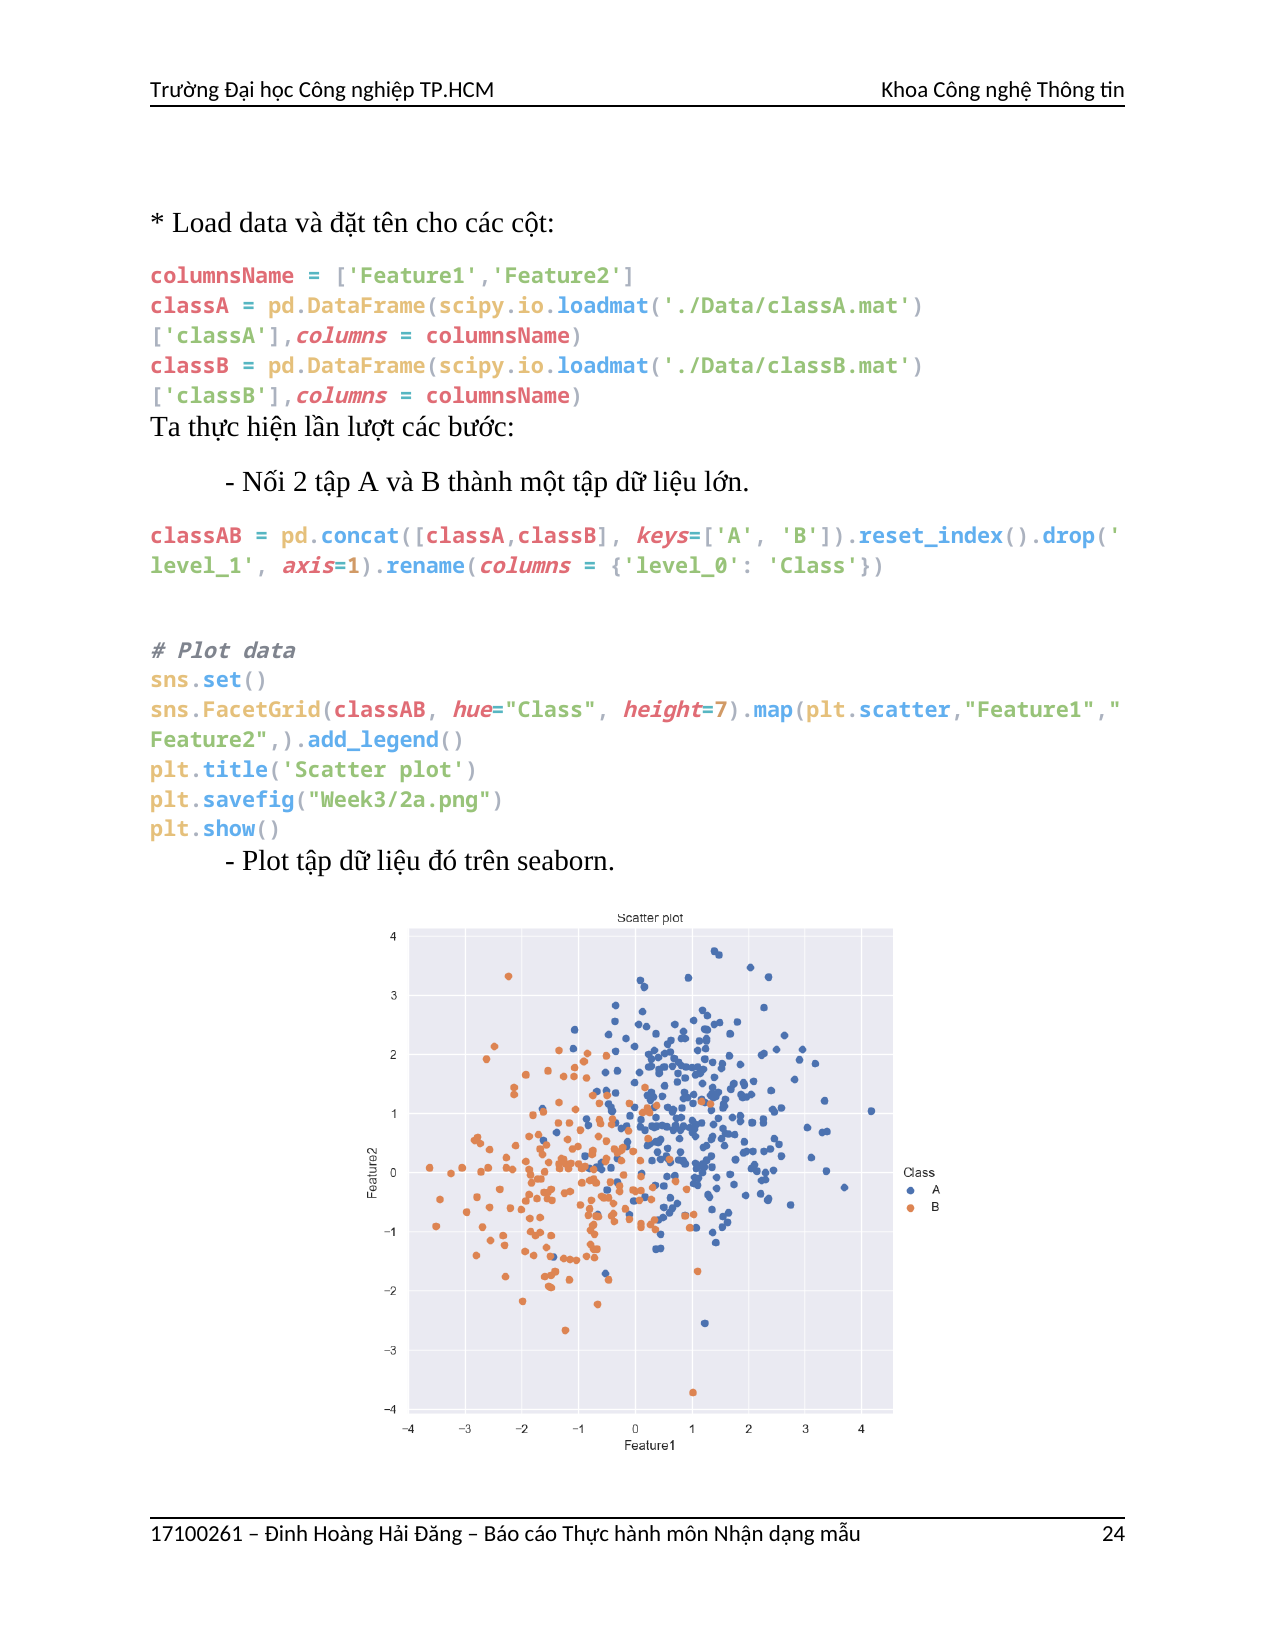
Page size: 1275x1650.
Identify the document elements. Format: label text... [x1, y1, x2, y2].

table_header classAB = pd.concat([classA,classB], keys=['A', 'B']).reset_index().drop('level_1', axis=1).rename(columns = {'level_0': 'Class'}) [150, 520, 1125, 579]
text Ta thực hiện lần lượt các bước: [150, 409, 1125, 443]
table_header columnsName = ['Feature1','Feature2'] classA = pd.DataFrame(scipy.io.loadmat('./Data/classA.mat')['classA'],columns = columnsName) classB = pd.DataFrame(scipy.io.loadmat('./Data/classB.mat')['classB'],columns = columnsName) [150, 260, 1125, 409]
text * Load data và đặt tên cho các cột: [150, 205, 1125, 239]
table_header # Plot data sns.set() sns.FacetGrid(classAB, hue="Class", height=7).map(plt.scatter,"Feature1","Feature2",).add_legend() plt.title('Scatter plot') plt.savefig("Week3/2a.png") plt.show() [150, 635, 1125, 843]
text - Nối 2 tập A và B thành một tập dữ liệu lớn. [150, 464, 1125, 498]
picture [347, 914, 950, 1466]
text - Plot tập dữ liệu đó trên seaborn. [150, 843, 1125, 877]
